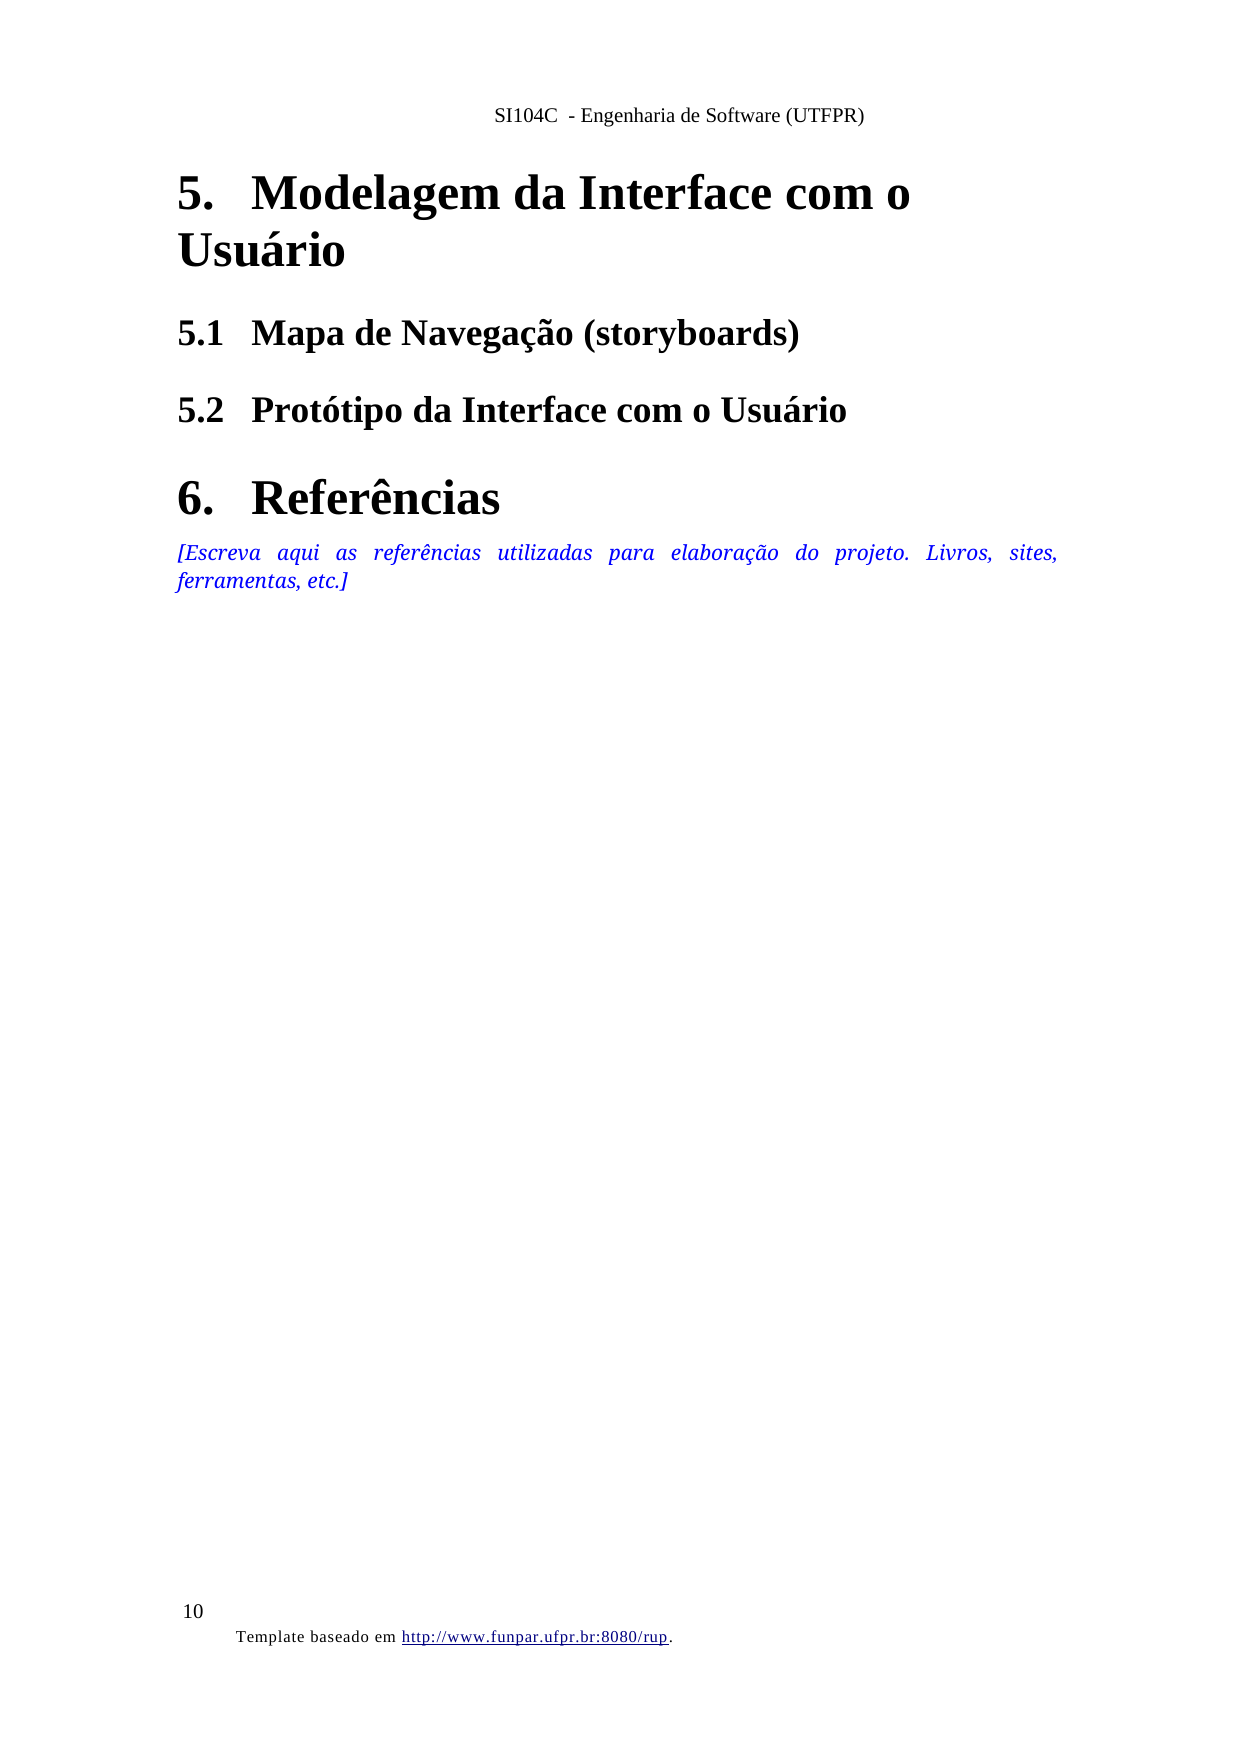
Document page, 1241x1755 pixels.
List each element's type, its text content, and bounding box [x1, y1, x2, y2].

subtitle Protótipo da Interface com o Usuário [177, 387, 1063, 430]
subtitle Modelagem da Interface com o Usuário [177, 162, 1063, 277]
subtitle Mapa de Navegação (storyboards) [177, 311, 1063, 354]
subtitle Referências [177, 468, 1063, 525]
text [Escreva aqui as referências utilizadas para elaboração do projeto. Livros, sites, ferramentas, etc.] [177, 538, 1061, 595]
